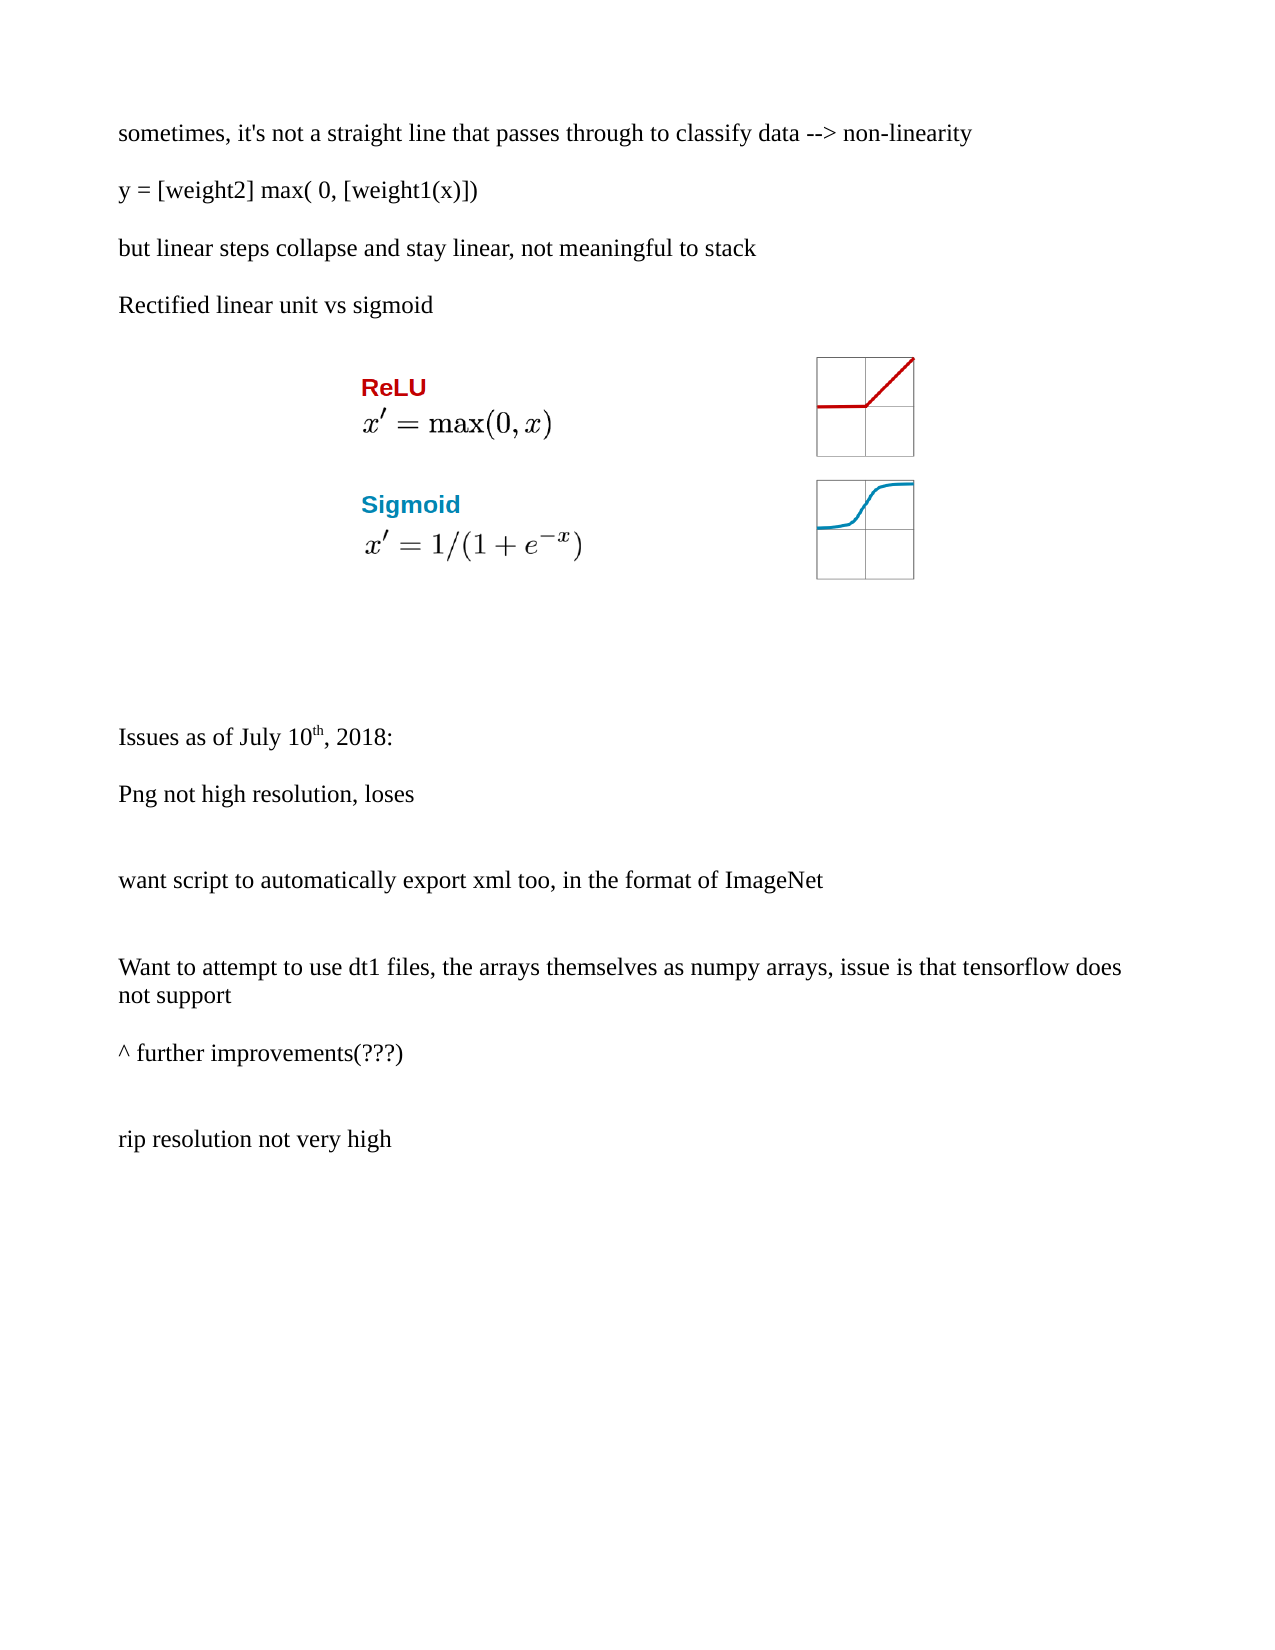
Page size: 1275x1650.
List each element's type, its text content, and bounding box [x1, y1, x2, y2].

text sometimes, it's not a straight line that passes through to classify data --> non-linearity [118, 118, 1157, 147]
text ^ further improvements(???) [118, 1038, 1157, 1067]
text Rectified linear unit vs sigmoid [118, 291, 1157, 319]
text but linear steps collapse and stay linear, not meaningful to stack [118, 233, 1157, 262]
text y = [weight2] max( 0, [weight1(x)]) [118, 176, 1157, 204]
text want script to automatically export xml too, in the format of ImageNet [118, 866, 1157, 894]
text rip resolution not very high [118, 1124, 1157, 1153]
text Want to attempt to use dt1 files, the arrays themselves as numpy arrays, issue is that tensorflow does not support [118, 952, 1157, 1009]
picture [345, 348, 930, 582]
text Issues as of July 10th, 2018: [118, 722, 1157, 751]
text Png not high resolution, loses [118, 779, 1157, 808]
